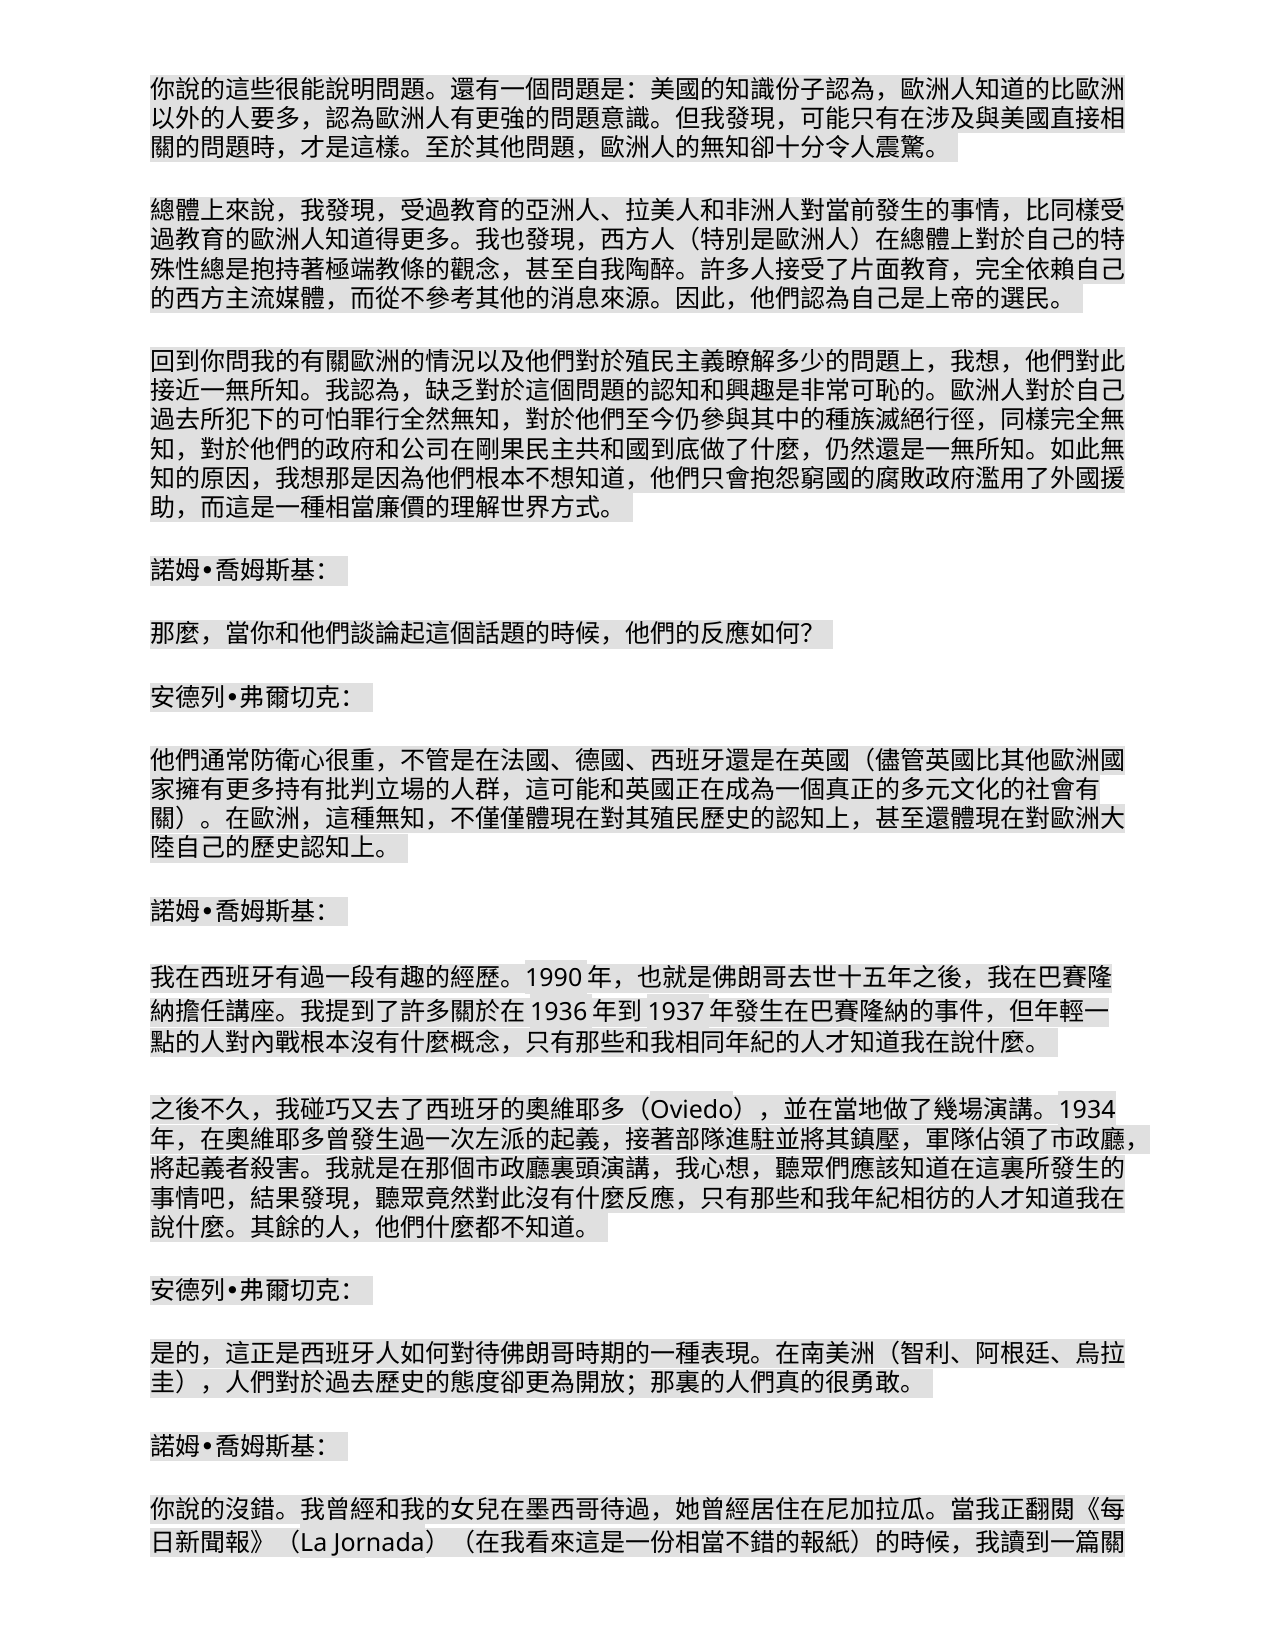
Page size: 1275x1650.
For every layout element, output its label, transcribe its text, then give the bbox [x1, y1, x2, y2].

text 人性的最後希望 陳真 2020. 05. 15. 謝謝亦鳴介紹底下這本書，是Andre Vltchek 與 Noam Chomsky 合著，博客來網站上買得到中文版： https://bit.ly/2WxV0r1 容我把你貼的轉成繁體中文如下，因為繁體中文世界腦殘人數似乎比較多，需要更多治療。我同時也修改了原始譯文的某些遣詞用句，使之適合台灣一般翻譯習慣，例如「季辛吉」、「寮國」、「吉普賽人」、「波布政權」、「盧安達」、「皮諾契」，而非「基辛格」、「老撾」、「羅姆人」、「波爾布特政權」、「盧旺達」、「皮諾切特」等等。 老實說，這篇原始翻譯有點彆扭，因此我儘可能在維持原有的翻譯下，做點小修改，使其通順，至少讓人能看懂。另外，我也做了一些註解，比方說「炸彈寶寶」，請見內文注釋。 我寫文章常會提到，美國光是二戰結束後就發動了上百次侵略戰爭，殺害了「上千萬人」，很多腦殘看了心裏一定認為我造謠或誇大其詞。曾有一位腦殘公開叫陣，要我證明美國「曾經故意殺害一個平民」。這位腦殘中毒很深，他甚至連美國殺害「一個人」都不相信，更不用說屠殺千萬條人命。事實上，我不但一點都沒有誇大，而且為了避免無謂爭議，我寫文章通常都會故意寫得非常含蓄，以免讓腦殘一下子就拒看或拒絕相信，這就是我的狡猾之處。其實我應該寫說：自二戰結束以來，以美國為首的西方國家之侵略行徑，直接導致「數千萬人」(而非僅僅上千萬人) 的死亡以及數億人的流離失所與傷殘。 各位會不會跟我一樣，經常覺得很沮喪，為什麼這樣一種血腥殘暴毫無人性的人類浩劫，人們不但一無所知，或是根本不在乎，甚至還把這樣一個危害人類甚鉅的邪惡帝國吹捧為人類的民主救星與人權捍衛者？另一方面，不僅獨善其身，甚且還兼善天下，在真正意義上對人類和平與文明發展及人權與生命保障做出史無前例的偉大貢獻的中國，卻反而被抹黑成惡魔，視為人類公敵。 面對這樣一種荒謬世道，我常覺得很挫折，很無言。那種感覺就好像我活在一個詭異病態的世界，在這世界裏，耶穌被描繪成惡魔，而撒旦卻成為正義使者，底下的妖魔鬼怪到處跑，說是散播真善美的可愛小天使。這時候，我該怎麼辦？我該怎麼讓腦殘們清醒？有沒有什麼聰明藥，吃了之後，可以修復腦殘細胞；讓腦子有洞的補洞，進水的排水，讓智商至少可以提高 50，或是提高到達我的智商開根號再乘以10。 阿遠提供該書作者之一Andre Vltchek 的訪談視頻： https://youtu.be/7CnSXBOrHMc 裏頭有些話，說中我心。作者說：現在正是拯救數十億人類的最後機會了；美國及西方帝國主義再不打倒，在可見的將來就再也沒有機會了。惟一有能力改變這一切的就是中國。中國是世界上最偉大的國家，中國的文化、思想與實踐能夠為人類帶來救贖。 我知道腦殘聽到這樣一些話肯定會嗤之以鼻，但這其實只是一個基本事實，而這就是重點所在：為何是非善惡居然能顛倒至此？明明白白的基本事實無人相信，而荒謬透頂的謊言卻眾人頂禮膜拜。 Vltchek 還說：「中國在全世界做著偉大的工作，因此，支持中國就是我的責任所在，我若不這麼做，那我就是在自欺欺人。」做為一個記者，Vltchek 走遍全世界一百多個國家，親眼目擊西方帝國主義在世界各地的侵略與恐怖傷害。他說，「西方帝國主義是這個地球上惟一的根本問題，惟有反抗它，才有可能拯救長期以來被折磨與摧殘的數十億人民。」 Vltchek 並提到他花了十五年時間，製作了一部記錄片，記錄美國1965年在印尼發動軍事政變的經過。(陳真按：美國在印尼策動一場有計畫的反華反共大屠殺，從1965到1966年，短短一年間，以極其病態殘忍的手法，殺害至少五十萬人，包括老幼婦孺都不放過。) 他並提到香港暴亂是如何由西方政府以及那些包藏禍心的 NGO 所資助與策動，並且透過完全由西方掌控的主流媒體，編造謊言，洗腦年輕人；讓一半的香港人突然以為過去被英國所殘酷鎮壓、羞辱與剝削的殖民歲月是多麼美好。事實上，「共產黨領導下的中國，才是全世界最進步的國家之一。」 Vltchek 在非洲居住了五年，親眼目擊其變化。他說，「在中國來到之前，非洲人民被西方國家幾乎剝奪了一切，一片荒蕪，沒有鐵路，沒有像樣的學校和醫院，直到中國來了之後，開始幫他們修鐵路，修公路，蓋學校，蓋醫院，並且花了兩年時間，消滅了瘧疾。所有這一切作為，中國都默默地做，從不宣揚。」他說，「非洲人民開誠布公地說，中國人是第一個把他們當成人類來對待的民族」，「主動給予我們三倍以上的工資，而且從來不會因為我們損壞機器而施以懲罰，而西方人卻甚至強迫我們為其勞動而不支薪。」 Vltchek 說：「中國代表著全世界被壓迫的人民，為人民奮鬥...在我審視整個世界後，我深深體認到：如果中國式的實踐及中國體制失敗，那麼，全世界都將潰敗。這是人性的最後希望了。」 我知道現代人看東西只願看兩行字，既不願意做點基本功課，卻又凡事意見一大堆。我只能說，姑且惦念在一些人長年的辛勞與付出及各種痛苦代價的份上，仍然還是要懇請大家花一點時間去關注那些理當獲得更多關注的問題。就如蘇格拉底所說，「我們畢竟不是在清談」，而是不得不面對一些「關乎我們應當怎麼活下去」的根本問題，這或許真的是人性的最後一點希望了。 ============================== 書名：《以自由之名 ：民主帝國的戰爭、謊言與殺戮》 第一章節錄 作者：Andre Vltchek & Noam Chomsky 2013.09.05. 安德列•弗爾切克： 第二次世界大戰結束以來，西方的殖民主義和新殖民主義導致了全世界五千萬到五千五百萬人的死亡。時間雖然相對短暫，但卻可以說見證了人類歷史上最多次的屠殺。它們之中的大多數都打著諸如自由民主的崇高旗號。一小部分歐洲國家和那些主要由歐洲裔公民所統治的國家，一直在推動西方的利益，也就是那些「重要人士」 的利益，而從不顧及最大多數人的利益。人們接受了針對數百萬人的屠殺，並將其視為是不可避免甚至是正當的。許多西方民眾也似乎受到嚴重的誤導。 除了五千五百萬人左右直接死於西方和親西方的軍事政變及其他衝突之外，另外還有數億人間接地、悲劇地默默死去。在西方，這樣一種全球秩序，卻沒有受到任何挑戰；甚至在被征服的世界裏，人們也往往不加思索地接受了它。這個世界是不是瘋了？ 諾姆•喬姆斯基： 很不幸，對於西方人所犯下的此一最嚴重罪行，存在著激烈爭論。當哥倫布在西半球登陸時，大約有八百萬到一千萬人處於高級文明（商業、城市等等）之中。此後，並沒有經過多長時間，這些人口的大約 95％消失了。在今天美國的領土上，曾經大約有一千萬左右的美洲原住民，但是根據人口統計，到1900 年時，這個國家裏頭原住民的數量竟然只剩下二十萬。但是，所有這一切事實均遭到否認。在英裔美國人之中的主要知識份子和左翼自由派的報刊中，所有這一切都被輕描淡寫地否認了…被一筆帶過，或是根本不當一回事。 根據醫學雜誌《柳葉刀》的說法，每年有六百萬兒童由於缺乏基本的醫療處置而死亡，然而，提供這些醫療處置卻根本不需要什麼花費多少錢。下面是一個我們再熟悉也不過的數字。光是在南部非洲，營養不良和一些很容易治療的疾病每天殺死八千名名兒童—這恰恰也是盧安達大屠殺中平均每天死亡的人數。 這些問題都很容易就能解決，但我們卻正走向一條很可能是事實上的終極種族滅絕之路，亦即對環境的破壞。這個問題不但幾乎沒有得到任何處理，而且事實上，美國正朝著相反的方向走。在今天的美國有一種樂觀的氛圍認為，由於擁有複雜精密的化石燃料提煉技術，所以我們可能還能保持一百年的能源自給自足，這也因此會讓美國霸權繼續保持一個世紀，我們會成為世界的沙烏地阿拉伯等等等。奧巴馬總統在2012年的國情咨文中，熱情洋溢地提到了這一點。你能從國家媒體、商業媒體等激情四溢的文章中讀到這類內容。 其中，對於環境變化對當地的影響仍然有一些批評，比方說會破壞水源，會摧毀生態體系等等。但是，對於如果我們繼續這樣做，一百年後這個世界將會變成什麼樣子的問題，卻幾乎沒有任何涉及，也從未討論。目前存在著一些非常根本的問題，而這些恰恰是市場導向型社會中的某種固有問題。在這種社會裏，你不會去考慮我們稱之為外部性的東西，也就是那些沒有進入到任何特定交易當中、卻會對他者產生影響的東西。 安德列•弗爾切克： 我正目睹大洋洲（南太平洋）幾個國家的消失。我在若干年的時間裏以薩摩亞（Samoa）為中心基地，朝著四周旅行，穿越該區域。一些國家，例如圖瓦盧（Tuvalu）、基裏巴斯（Kiribati），包括馬紹爾群島（Marshall Islands）等等，都已經在考慮大規模撤離自己的公民。 在大洋洲，已經有若干島嶼和環礁正變得無法居住。同樣的情況也發生在馬爾地夫和其他地方。基裏巴斯很可能會成為第一個消失的國家。根據大眾傳媒的說法是，這些國家正在下沉。事實上，它們根本沒有下沉，而是潮汐淹沒過環礁，破壞了所有植被，污染了水源。這使得這些島嶼變得不再適合居住，或者使它們從水到食物幾乎所有物品都必須完全依賴進口。 令人驚訝的是，當我在圖瓦盧工作的時候，我竟然沒有見到外國媒體。只有一個日本的攝製組在福納佛提環礁（Funafuti Atoll）拍攝肥皂劇，做一些不相干的事。我由此陷入思考：這可是受害最嚴重的一個國家，這是一個隨著海平面上升即將消失在地球表面的國家，竟然沒有任何媒體對此進行報導！ 諾姆•喬姆斯基： 喬治•奧威爾有一個術語，叫作「非人類」。世界被劃分成像「我們」這樣的人，以及其他無足輕重的「非人類」。奧威爾討論的是一個未來的極權社會，但它卻很符合我們今天的情況。馬克•柯帝士（Mark Curtis）在他對二戰後大英帝國的掠奪行為所做的研究中使用了「非人類」這一術語。對於發生在「他們」身上的事，「我們」並不關心。 所謂的英語圈（英國的分支—美國、加拿大、澳大利亞）世界中的原住民，他們所遭受的待遇也與此類似。這些都不是尋常的帝國主義社會，他們並不僅僅只是統治原住民，他們還要消滅原住民。他們奪走原住民的土地和定居點，在大多數情況下還將其幾乎殺戮殆盡。「我們」並沒有考慮到原住民，「我們」從不追問過去在「他們」身上到底發生了什麼事。事實上，「我們」對這一切一概予以否認。 安德列•弗爾切克： 用歷史的眼光來看，幾乎所有歐洲的殖民地也都是如此，世界上所有被歐洲殖民帝國所控制的地方都是如此。最早的集中營並不是由納粹德國所建造，而是由大英帝國在肯亞和南非首次建立。當然，德國人對於歐洲猶太人和吉普賽人（Roma）的大屠殺並非是德國人所實施的第一次大屠殺；他們參與了南美洲南部以及事實上在全世界各地的各種恐怖屠殺。德國已經將納米比亞的赫雷羅（Herero）部落中的大多數人給消滅殆盡。這個話題，在德國和歐洲的其他地方卻從來都沒有得到任何討論。這些是完全沒有任何理由、沒有絲毫邏輯的殺戮。唯一的解釋是，德國人就是純粹厭惡當地人。 但是，你去聽一聽那麼多的歐洲人在二戰之後所表達出來的那種悲慟。他們認為：那個充滿理性與哲思並且本質十分平和的德國，怎麼會突然之間變成了殺人狂呢？他們說，那是因為他在一戰結束後遭受了經濟上的羞辱！否則，哪有人會預料到這樣一個友善的民族竟然會變得如此殘暴？好吧，如果一個人根本不把赫雷羅部落、薩摩亞人或者馬普切印第安人（Mapuche Indians）視為人類，如果他根本就忘記了德國人在非洲其他地方的殖民歷史，那麼他確實會對於德國人屠殺猶太人感到驚訝。 諾姆•喬姆斯基： 即便吉普賽人在大屠殺這件事上遭受了和猶太人近乎相同的對待，但這事卻始終沒有被人提及；今天法國對吉普賽人的迫害也尚未被人們所認知。舉個例來說，2010年，法國政府決定將法國國內的吉普賽人居民驅逐至羅馬尼亞境內，而在那裏，吉普賽人的生活是十分悲慘且可怕的。你能想像法國人將大屠殺中的猶太倖存者，驅逐到那些他們將會持續遭受虐待和恐嚇的地方嗎？若真的如此做，整個國家恐怕都會因此憤怒得炸了鍋吧。但是，吉普賽人的問題卻完全被不置一詞地帶過了！ 安德列•弗爾切克： 現代捷克共和國修建起圍牆來隔離吉普賽人。事實上，他們就是在城市之中打造隔離區，時間距今還不到二十年。這令人回想起二十世紀三、四十年代捷克人與納粹合作圍捕吉普賽人的可怕歷史。當然，到二十世紀九零年代，捷克人已經成為西方最可靠的盟友，西方的大眾傳媒也因此將其視為一個不應被批評的民族。相比穆加貝（Mugabe）對辛巴威的白人農民所做的一切，捷克共和國對吉普賽人的所作所為更要殘忍許多。 讓我們回到歐洲殖民主義上來看。我感覺殖民主義並沒有隨著第二次世界大戰的結束而消失，沒有在二十世紀的五零或六零年代結束。我在這個世界上所謂的邊緣地帶接觸得越多，就越能感受到殖民主義已經通過更有效的宣傳而進一步深入強化。其實這是一件很可怕的事情。因為在過去，總是存在一個敵人，一個你能看得見、摸得著的壞蛋，你可以很簡單地以殖民軍隊或一些殖民機構的形式來定義敵人是誰。如今，殖民主義雖然持續，但是，對當地人來說，要清楚地說明白到底是怎麼回事以及他們的敵人究竟是誰，卻好像越來越困難。 諾姆•喬姆斯基： 在過去的幾年間，在東剛果（Eastern Congo）發生了一些世界上最為嚴重的血腥暴行，大約有三百萬至四百萬人被屠殺。你能說清楚兇手是誰嗎？他們是被民兵殺死的，但在這些民兵的背後，卻是跨國集團和多個國家的政府，而他們卻隱身幕後。 安德列•弗爾切克： 我馬上就要完成一部紀錄長片，名字叫作《盧安達式開局》（Rwanda Gambit）。我花了三年多的時間才完成這部紀錄片。我們現在知道的數字比剛才提及的要大得多，大約有六百萬到一千萬人在剛果民主共和國被殺害。這一數字，大概和比利時國王利奧波德二世（Leopold）在二十世紀初殺害當地民眾的數字相當。你說得沒錯，表面上，屠殺了數百萬無辜人民的兇手是盧安達、烏干達政府及其代理人，但在他們背後，卻是西方的地緣政治和經濟利益。 諾姆•喬姆斯基： 你看，跨國集團為了獲得西方人使用在手機上的鈳鉭鐵礦和其他重要礦產，於是就利用民兵來屠殺當地人民。這種屠殺方式是間接的。你所描述的許多暴行和罪行都具有同樣特點。但也有一些屠殺則是採用相當直接的方式進行，比方說越戰，這是第二次世界大戰以來最嚴重的暴行。 2011年是約翰•F•甘迺迪（John Kennedy）發動越戰五十周年。通常，某一事件的五十周年紀念應該是相當隆重的，尤其是當這一事件的規模如此巨大時。但是，在越戰爆發五十周年之際，卻沒有一星半點的任何紀念活動。1961年5月，甘迺迪派出美國空軍開始轟炸南越。他授權使用燒夷彈和化學武器摧毀越南的農作物和地表植被；同樣也是甘迺迪，啟動了一項計畫，將數百萬越南人驅趕到所謂的「戰略村」，而它們實際上就是集中營或城市貧民窟。 美國針對越南進行化武攻擊的後遺症至今沒有消散。你也許曾經看過，我們在西貢的醫院至今仍然可以看到許多畸形胎兒；直接滲透到南越土地上的化學毒素，導致這些兒童天生伴隨可怕的畸形和異常。但時至今日，即便經歷了好幾代人，這一問題仍然沒有得到人們的關注。這個問題在寮國和柬埔寨也沒有得到解決。 對於波布（Pol Pot）政權在柬埔寨的恐怖統治，人們已經談論得很多了。但是，對於它何以會發生，卻幾乎無人問津。二十世紀七零年代早期，美國空軍對柬埔寨的農村地區實施了全面轟炸，其規模與二戰中盟軍空軍力量在太平洋戰場所進行的轟炸相當。在當時，他們遵照季辛吉（Henry Kissinger）針對柬埔寨實施大規模轟炸的指示，亦即：「動用所有空中力量進行轟炸，對於地面上任何一個移動目標都絕不能放過。」 我的意思是，這就是號召進行你所說的種族屠殺。我們很難從檔案中找到任何記錄，只有《紐約時報》對此事曾經有一句話略有提及，但之後，類似報導就完全停止了。除了在學術雜誌和一些小圈子以外，對於轟炸柬埔寨的規模，從未有過任何報導，但這可是針對數百萬人的大屠殺，一口氣毀滅了四個國家。這些國家，在那之後就再也沒法恢復元氣。當地人民雖然知道這一切，但也無能為力。 安德列•弗爾切克： 我曾在越南的河內待了幾年，對所謂的「秘密戰爭」［the Secret War，指美國空軍及其盟友對寮國的石缸平原（Plain of Jars）的地毯式轟炸］進行了報導。關於柬埔寨，我也寫了很多東西，所發現的結論同樣令人感到震驚：就和其他許多遭受西方摧殘與蹂躪的地區一樣，西方的大眾傳媒機構在這裏依舊實施了一場有計劃的假新聞宣傳戰。 波布政權統治下的柬埔寨，被描繪成共產主義所犯下的不可饒恕罪行之最可怕的例子之一。但是，西方針對東南亞人所進行的種族滅絕，他們卻不置一詞，甚至乾脆完全忽略。美國使用 B-52 轟炸機對寮國和柬埔寨的農村地區狂轟濫炸的目的是：防止寮國和柬埔寨加入越南解放戰爭中，數百萬人因此遭到無情的殺害；甚至直到今天，仍然還有牛隻因為在咀嚼小石子的時候不時會咬到散落各地的所謂「 炸彈寶寶」而被炸飛了腦袋，至於當地人民尤其是女性和兒童的遭遇，當然就更不難想像了。 (陳真按：「炸彈寶寶」指的是集束彈，又稱子母彈，一顆炸彈裏頭含有成百上千的小炸彈。炸彈會開花，就像下雨一樣，撒下漫天小炸彈，是一種無差別殺傷的大規模毀滅武器。請見這段視頻，裏頭提到我曾寫過的美軍集體掩埋六千名伊拉克士兵的事 (掩埋時，其中很多人仍然還活著)： https://bit.ly/3dHZj8Y 這些小炸彈之中，有一些不會馬上爆炸，當它灑落地面，於是就成為平民百姓特別是兒童的長年噩夢，宛若地雷。而且，更可惡的是，這類小炸彈故意製造得像玩具，因此特別容易吸引小孩撿拾。一旦碰觸，便立即能把人或動物給炸得四分五裂。 越戰期間，美國為了切斷北越的補給線，竟然對寮國無端進行徹底毀滅性的狂轟濫炸，完全不把人當人看，一共投下了兩百多萬噸的集束彈，內含兩億七千多萬顆的小炸彈。當時寮國總人口數僅兩百萬人，平均一人可以分到大約150顆炸彈，使得寮國成為世界上「人均受炸彈襲擊」最嚴重的國家。 根據美國國哥倫比亞廣播公司2016年9月5日的報導以及Legacies of War 組織的2018年報告，至今仍有大約八千萬顆散落寮國各地的未爆彈；二戰結束後，被炸死或炸傷的寮國居民已超過五萬人，其中百分之四十的受害者為兒童。) 五、六年前，我和排雷諮詢小組（Mines Advisory Group，MAG）有過密切合作。這是一家總部位於英國的大型排雷機構。他們向我抱怨，在印度支那地區的戰爭中，為美軍生產和提供致命武器的一些公司（其中就包括今天美國的一家著名家用消費品生產公司），至今仍拒絕提供相關武器的技術資料。這使得他們的拆彈工作開展起來極為困難，因為他們需要知道如何拆解這些武器裝置以及它們多久之後才會失效。 這種惡意以及體制性的缺乏同情，導致雙方完全難以合作；往後，仍會有數百或數千個當地人（主要是女性和兒童）將會因此死亡。 至於柬埔寨的問題，則始於美國在首都金邊扶植起來的非法腐敗政府。我發現，我們對紅色高棉和所謂共產主義暴行的討論非常值得商榷，甚至非常可笑。由於沒有接受過教育以及與世界的隔閡，大多數柬埔寨人在波布從法國（正是在當地的咖啡館裏，波布變成一個激進分子）回到柬埔寨之前，對共產主義根本一無所知。我在柬埔寨聽到的消息是，紅色高棉時期的暴行，主要是由那些對城市菁英心存不滿的農民所執行。 事實上，在轟炸期間，金邊對美國是俯首貼耳的，農村地區的人民於是開始痛恨那些城市居民，將其視為通敵份子，而自己則是事實上的受害者。這與共產主義的意識形態幾乎毫無關連。而且，毫無疑問，美國對柬埔寨農村地區的轟炸所造成的死亡人數，要遠遠大於紅色高棉行動所造成的傷亡。 然後，當這一切都結束，越南解放了柬埔寨，並將紅色高棉從權力神壇上踹下來的時候，美國駐聯合國大使卻要求紅色高棉政府重新回來掌權。由此你可以知道，美國作戰的對象，實際上是做為蘇聯盟友的越南，而不是一些稀奇古怪、自我標榜的毛主義政權。但是，西方卻一手炮製無數虛假資訊，指控共產主義的意識形態，並將其與波布政權的暴行聯繫起來。在我發自柬埔寨的報導中，我曾如此斷言：即使波布及其黨羽以一個比方說什麼南美足球俱樂部或什麼慢跑鞋的名義鼓動農村居民去殺害城市居民，西方照樣可以扯到共產主義上頭，做出相同的指控。 諾姆•喬姆斯基： 許多學者指出，在柬埔寨的整個歷史中，被研究最多的就是紅色高棉統治的那三年。我們對這三年的認知，居然遠遠比對這個國家其餘全部歷史的認知都還要多。但在幾年前，我們對這段時期其實也幾乎一無所知。我們只知道紅色高棉在1970年仍然還是一個很邊緣的小團體，但它卻動員起一支由憤怒農民所組成的龐大軍隊。這些農民當然是與那些被他們視作罪犯的城市菁英對立的。 人們卻沒有看到，城市菁英的背後就是華盛頓這隻黑手。這和東剛果以及鈳鉭鐵礦的例子有點類似，你看不見殺你的人是誰。我想，這種事情在西方也一樣很明顯。我舉個例——雖然在規模上與前面那些例子差得遠了，但這仍然是個嚴重事件：在威斯康辛州，共和黨籍的州長下令取消工會的集體談判權，因此引發大規模的抗議活動。抗議者要求重新選舉州長並進行罷免投票。但共和黨在投票中卻又再度獲勝了。 背後的原因很耐人尋味：共和黨開展了非常有效的宣傳活動，他們使那些不幸的民眾相信：造成他們不幸的根源就是他們的鄰居，而不是摧毀我們經濟的真正罪犯 —銀行，因為他們離我們太遙遠了。你能看到的只是身邊經濟狀況比你好的那些人。比方說，你的鄰居可能是個消防員，他有養老金，而你沒有，所以你便遷怒於他，而不是對那些真正搞垮經濟的人感到憤怒，因為他們遠在天邊，他們通常就住在紐約的摩天大樓裏頭。當時的宣傳活動規模龐大，其背後又有龐大資金支持。這就如同納粹將猶太人當作替罪羔羊一般，他們宣傳說：「猶太人應該對你們 (德國人) 所遭受的饑餓和經濟蕭條負責。」 安德列•弗爾切克： 沒錯，發生在東南亞的事情和發生在盧安達、烏干達以及剛果民主共和國的事情非常相似。我們看到的是民兵的殘殺行為和數百萬人的死亡，當地人則常常被描述成野蠻人，幾乎與動物無異。但是，真正該被譴責的西方政府和大企業，卻遠遠地置身事外，幾乎對此不用承擔任何責任。在歐洲和美國，人們對這些事件知之甚少，而歐洲又是一個受教育程度較高且自認見多識廣的大洲。然而，大多數非洲人都知道的事情，真正涉入其中的歐洲人卻反而一無所知。這或許是因為他們根本不想知道。 任何事情都是互為關聯的。在西方人眼裏，羅伯特•穆加貝是在參與阻止盧安達軍隊第二次企圖推翻剛果民主共和國時才變得「邪惡」起來的；而剛果民主共和國在現實中正是西方國家的代理人。在東非有一種諷刺的說法是：南蘇丹是西方給予烏干達總統約韋裏•穆塞韋尼的獎賞，表彰他在這一地區代表西方所做的「出色的工作」。 在剛果發生的是這樣一場難以想像的災難和慘絕人寰的種族滅絕，它完全可以和一個世紀前比利時國王利奧波德二世在剛果的暴行相提並論。 我不得不再次重述暴行所導致的死亡人數，因為實在太可怕、太難以想像了。當我去年在華盛頓進行拍攝的時候，剛果民主共和國的一位總統候選人本•卡拉拉（Ben Kalala）告訴我，死亡人數大約是六百萬到八百萬人，但也有人說是死了一千萬。他說：「你看，在盧安達大約有八十萬人死亡，我為他們感到難過，因為他們也是人。但是，整個世界卻都只是在討論1994年的這場種族殺戮。你要知道，在我們剛果，卻有六百萬到八百萬人被屠殺。」 這件事就發生在幾年前，它和利奧波德二世統治時期非常相像，在當時，也大約有一千萬人被殺害。如果你在橡膠園裏表現得不好，他們就會剁掉你的雙手，也有人在自己的農舍裏被活活燒死。這些例子告誡我們：西方的立憲君主制國家和多黨制「民主國家」，都同樣會做這種事。當然，這些大屠殺不是發生在安特衛普（Antwerp) 或布魯日(Bruges）(比利時的商業大城)，而是發生在所謂「黑暗大陸」的非洲，發生在我們的視野之外。事實上，比利時人殺害的非洲人數量，遠比當時他們自己整個國家的總人口數都還要多。 諾姆•喬姆斯基： 我曾經出於好奇翻閱了《大不列顛百科全書》最著名的那個版本。我把時間定位在 1910年前後，查找利奧波德二世這個詞條。這個詞條當然還是有的，但所記載的卻是他所做的好事，講他如何建立這個國家等等。在結尾處，它輕描淡寫地說了些諸如「他有時候會殘忍對待他的人民」的話——這話倒是沒錯，比方說，他屠殺了一千萬人。 安德列•弗爾切克： 2011年，當我在布魯塞爾（Brussels）的時候，無意中看到許許多多利奧波德二世的雕像。在比利時，他仍受到萬眾敬仰。所以，儘管我們知道，即便以歐洲殖民主義本身的道德標準來衡量，利奧波德二世對剛果人的所作所為完全就是種族滅絕，但他仍然被認為是比利時的民族英雄之一。 後來，比利時政府將利奧波德二世的私人殖民地拿走並 國有化」。當然，這聽上去就像是個笑話。在意識到一千萬人被謀殺之後，比利時政府將這些殖民地從墮落的王室手中拿走，並由自己來管理，而不是由其自主。但我也確信，他們說服並且再教育了許多剛果人民，使他們相信被殖民其實也沒什麼不好。 諾姆•喬姆斯基： 被殖民者常常接納了自己被壓迫的歷史，甚至以此為榮，這是一個有趣現象。有一次，在加爾各答（Kolkata），我參觀了維多利亞紀念館。當我抵達那裏時，看到的第一個東西竟然是毀滅印度的人之一——羅伯特•克萊夫爵士（Sir Robert Clive）的雕像。我跟著嚮導參觀了一間又一間的繪畫陳列室，這些令人不忍卒睹的醜陋畫作，表現的卻是英國人毆打和羞辱印度人之類的主題。隨後，我來到維多利亞女王的茶室，修繕後的這間茶室真的很像國家聖祠那樣莊嚴。所有這一切都是印度遭受破壞的象徵，但又有幾個人知道有無數人在其中被殺害？ 安德列•弗爾切克： 那個地方我也去過幾次。它很可笑，但也足以說明問題所在。我從未在印度看到一家博物館能夠像維多利亞紀念館那樣，吸引如此之多的參觀者，每天都有數千參觀者湧入。而且，紀念館的維護工作做得很好。顯然，大英帝國成功完成了針對世界各地臣民的教導。比方說在馬來西亞，菁英們仍然盡其所能地想要表現出比英國人更加英國化，所有帝國統治時代以來的歷史遺跡都被一絲不苟地保存下來。在婆羅洲的沙巴州，人們甚至把曾經屬於殖民者的英式茶室和修復後的大樓變成博物館。受過教育的馬來西亞青年的終極目標，就是到英國的一些知名大學求學，以求從本質上掩蓋自己的馬來西亞屬性，並且儘可能地向殖民者模仿與靠攏。 在肯亞，我們也能看到同樣的趨勢，那些代表他們的新殖民主義主子、專門掠奪自己國家的當地菁英，穿著打扮就像幾十年前的英國紳士那樣。肯亞的法官穿著和他們的英國同事相同的袍子，此外，社會的高級階層甚至還會刻意模仿英國口音。 在東南亞，許多人相信，殖民統治者對他們的統治是公正的。舉個例子，在印尼、馬來西亞和新加坡之間有個關於馬來西亞為什麼比印尼先進的爭論。真可悲。他們之中的很多人認為，原因乃是在於大英帝國在馬來西亞所實行的良好統治；而很多印尼人則抱怨荷蘭人作為殖民統治者，不及英國人「出色」！ 甚至在秘魯，一直到最近，你都還能夠看到同樣的情形。利馬（Lima）曾是西班牙總督的首府，也是西方實施反人類罪行的中心之一。在位於總統官邸前的武裝廣場（Plaza de Armas）上，曾經坐落著一尊法蘭西斯科•皮薩羅（Francisco Pizzarro）的巨大雕像。直到幾年前，這座雕像才被撤走。當然，現在他們有了一個新政府；他們將雕像移到了公園裏。雕像至今依然矗立，只不過不是在武裝廣場上而已。即使是在今天親社會主義和左傾體制下，他們也不會拆除這尊雕像。整個拉丁美洲遍佈著這些征服者的象徵，仿佛社會中的一部分人對殖民主義的鞭子至今還心存懷念似的。 諾姆•喬姆斯基： 現在已經有一點反抗了。比方說，在1992年的多明尼加共和國，政府計畫舉行盛大的慶祝活動紀念哥倫布登陸，並為此矗立起一些巨大的紀念碑，但它們最後全都被民眾給拆除了。 除了政治上和經濟上的殖民化，還有知識和道德上的殖民化。後者有著很深的根源，例子也很多。我們就以女性的地位為例。幾千年來，女性接受了自己作為父親和丈夫的財產是一種自然秩序的觀念：在美國，這種情況直到幾十年前才受到嚴肅的挑戰。比方說，直到1975年，女性在聯邦審判中擔任陪審團成員的法律權利仍無法得到保障。假如你問我的祖母是否受到了壓迫，她可能甚至都無法理解這個詞的意思！這就是當時女性的角色：女性的存在，乃是為他人服務的。而且它還內化為女性自身的一種觀念。階級制度與壓迫的主要成就，就是讓「非人類」也相信，這一切都是符合自然的。 歐洲人對殖民的歷史有什麼意識嗎？ 安德列•弗爾切克： 奇怪的是，他們對此幾乎毫無意識，甚至在我的西班牙朋友中也存在同樣情況。你要知道，這些人可是曾經在聯合國和其他知名的國際組織中工作過的，他們是受教育程度相當高的一個群體，但他們對自己的歷史的認識卻如此幼稚無知。我和我那些來自法國媒體和出版界相對進步的朋友，還曾經因為法國的殖民主義問題起過衝突。 他們（甚至是中左派）對戴高樂將軍無限崇拜，他們相信，和其他殖民者不同，法國從來不是一個真正惡劣的殖民者，說得好像非洲或印度支那或加勒比地區從來不存在一樣。這就是他們對殖民歷史的認知程度。 你知道嗎，法國人在一些地方，比如在格林伍德島（Grenada），曾經試圖把當地人口徹底殺光，一個活口都不留；極少數死裏逃生者，為了不落入法國人手裏，寧可從懸崖跳下自盡。在波利尼西亞的復活節島上（Easter Island，今天是智利的領土），法國人離實現其「百分之百的屠殺成功率」，就只差了這麼一點點。 同樣地，我也認為荷蘭人對他們在印尼的殖民歷史的觀念也是一樣非常落伍、可怕且病態。我在金邊的一家酒吧裏，遇到一個剛從雅加達回來的人，他坐在那裏，用手撐著腦袋，用醉醺醺的聲音不斷嘀咕著：「我們永遠不該從那裏撤離的。」這個人，可是一位歐盟官員！ 德國人對於自己在非洲的殖民歷史的認知也幾乎是零。在斯圖加特和慕尼克，除了雄偉的山丘和美麗的景色，我從來沒有聽到有誰談論起納米比亞。 在智利，右翼人士認為皮諾契做了很多好事，也做了很多壞事。這跟你在英國聽到的關於殖民主義的說法如出一轍。他們對於印巴分治當然不會有任何深切的懊悔、悲傷或者罪惡感。印巴分治基本上就是由大英帝國所一手策劃，它所導致的後果很可能是現代歷史上最為嚴重的一輪大屠殺，其規模之大，可能也只有1965年美國在印尼策動的軍事政變大屠殺，以及今天在剛果民主共和國所發生的種族滅絕，可以與之相提並論。人們對於非洲和中東在歷史上的遭遇知道的也不多。 諾姆•喬姆斯基： 一群流亡的阿爾及利亞物理學家（其中一個就在麻省理工，所以我也得以認識他），一起對二十世紀九零年代發生在阿爾及利亞的暴行進行了十分細緻的研究。他們的觀點是：許多暴行被歸咎于穆斯林，但事實上，暴行的實施者其實是偽裝成伊斯蘭教的政府。他們梳理了一次次事件中的細節。比方說，任何一次典型的屠殺，也許就發生在一個貧窮地區，一般大約持續三天，其間不會有任何人來干涉，等到所有人都被殺死或趕走之後，一個將軍就會進入該地區大撈一筆。 像這樣的例子還有很多。這些研究者認為，這些都是由法國的情報部門所策劃，並邀請我為該書撰寫導言。我調查了這個問題，並盡可能地搜集證據。我發現，證據相當充份，因此撰寫了導言，用詞雖然和緩，但讀者仍可讀出其中意涵。 這本書最後得以出版，但沒有一家法國出版社願意與他們合作，所以他們最後只能在瑞士出版。他們曾經嘗試在巴黎召開一次新聞發佈會，但發佈會當天卻沒有一個法國記者願意前來參加。所以，這本書在法國最終根本不為人所知。我和一位在巴黎的美國圖書館工作的朋友聊起這本書，於是他為圖書館購置了一本。他告訴我，這恐怕是該書在法國的唯一一本。這本書講述的是最近所發生的事件，講述的是發生在二十世紀九零年代的阿爾及利亞的暴行，法國極有可能涉入其中。 安德列•弗爾切克： 你說的這些很能說明問題。還有一個問題是：美國的知識份子認為，歐洲人知道的比歐洲以外的人要多，認為歐洲人有更強的問題意識。但我發現，可能只有在涉及與美國直接相關的問題時，才是這樣。至於其他問題，歐洲人的無知卻十分令人震驚。 總體上來說，我發現，受過教育的亞洲人、拉美人和非洲人對當前發生的事情，比同樣受過教育的歐洲人知道得更多。我也發現，西方人（特別是歐洲人）在總體上對於自己的特殊性總是抱持著極端教條的觀念，甚至自我陶醉。許多人接受了片面教育，完全依賴自己的西方主流媒體，而從不參考其他的消息來源。因此，他們認為自己是上帝的選民。 回到你問我的有關歐洲的情況以及他們對於殖民主義瞭解多少的問題上，我想，他們對此接近一無所知。我認為，缺乏對於這個問題的認知和興趣是非常可恥的。歐洲人對於自己過去所犯下的可怕罪行全然無知，對於他們至今仍參與其中的種族滅絕行徑，同樣完全無知，對於他們的政府和公司在剛果民主共和國到底做了什麼，仍然還是一無所知。如此無知的原因，我想那是因為他們根本不想知道，他們只會抱怨窮國的腐敗政府濫用了外國援助，而這是一種相當廉價的理解世界方式。 諾姆•喬姆斯基： 那麼，當你和他們談論起這個話題的時候，他們的反應如何？ 安德列•弗爾切克： 他們通常防衛心很重，不管是在法國、德國、西班牙還是在英國（儘管英國比其他歐洲國家擁有更多持有批判立場的人群，這可能和英國正在成為一個真正的多元文化的社會有關）。在歐洲，這種無知，不僅僅體現在對其殖民歷史的認知上，甚至還體現在對歐洲大陸自己的歷史認知上。 諾姆•喬姆斯基： 我在西班牙有過一段有趣的經歷。1990年，也就是佛朗哥去世十五年之後，我在巴賽隆納擔任講座。我提到了許多關於在1936年到1937年發生在巴賽隆納的事件，但年輕一點的人對內戰根本沒有什麼概念，只有那些和我相同年紀的人才知道我在說什麼。 之後不久，我碰巧又去了西班牙的奧維耶多（Oviedo），並在當地做了幾場演講。1934年，在奧維耶多曾發生過一次左派的起義，接著部隊進駐並將其鎮壓，軍隊佔領了市政廳，將起義者殺害。我就是在那個市政廳裏頭演講，我心想，聽眾們應該知道在這裏所發生的事情吧，結果發現，聽眾竟然對此沒有什麼反應，只有那些和我年紀相彷的人才知道我在說什麼。其餘的人，他們什麼都不知道。 安德列•弗爾切克： 是的，這正是西班牙人如何對待佛朗哥時期的一種表現。在南美洲（智利、阿根廷、烏拉圭），人們對於過去歷史的態度卻更為開放；那裏的人們真的很勇敢。 諾姆•喬姆斯基： 你說的沒錯。我曾經和我的女兒在墨西哥待過，她曾經居住在尼加拉瓜。當我正翻閱《每日新聞報》（La Jornada）（在我看來這是一份相當不錯的報紙）的時候，我讀到一篇關於一部新近由知名出版社「西班牙學園」（Spanish Academy）以西班牙文出版的國家人物傳記辭典的報導。其中當然有佛朗哥這一詞條，他被描述成一位為國家做了很多好事的保守民族主義者。與之相反，領導人民陣線反對佛郎哥的內格林（Negrin）則被描述為一個罪人。 下面對話的結尾，我希望這世界是第二種情況 安德列•弗爾切克： 諾姆，我想就此結束我們的對談。我們討論了第二次世界大戰後美國、歐洲及其盟友所犯下的反人類罪行。我們生活在一個動盪不安的年代。剛果和巴布亞（Papua）正在發生大規模的戰爭。像索馬利亞、蘇丹、烏干達、利比亞和阿富汗，整個國家都遭到西方蹂躪，像敘利亞和伊朗這些國家也可能成為西方下一個襲擊目標。 西方經常製造衝突，迫使其他國家之間互相對抗。菲律賓的學者向我解釋了西方是如何在有爭議的領土問題上將菲律賓和該地區其他國家置於和中國對抗的位置上。短兵相接的戰鬥已經逐步被致命的導彈、轟炸和最新的致命武器無人機所取代。無人機跟恐怖主義根本沒什麼區別。而且，使用無人機作戰絕不會受到懲罰—亦即侵略國無須讓本國士兵冒生命危險。這是一種單向的戰爭：對其中一方而言，這就只是一次電動遊戲，但是對另一方而言，卻意味著被毀滅的村莊、死亡和殘破的屍體。 西方似乎正試圖強化自己對世界的控制，但其實能夠阻擋其作為的並不多，只有一些堅定的國家和個人。但是，歷史告訴我們，僅憑這些，確實有可能制止這種恐怖暴行，讓人道主義重新佔據上風。 諾姆•喬姆斯基： 現在齊頭並進的有兩種世界趨勢。一個外部觀察者會說，主要的趨勢是人類的自我毀滅，就像在懸崖上奔跑一樣。但另一個趨勢則是反對力量的不斷增強，在這方面，人類已經獲得了一些成功。這種改變甚至在過去的三十和四十年之中就已出現，而且都是一些重大的改變。問題是，究竟是這兩個趨勢中的哪一個會佔據世界發展的主導地位？ 就現實上來講，你似乎看不到什麼希望，但我們只有兩種選擇：一種就是一味感嘆「沒有希望了，我們放棄吧」，然後認定最糟糕的事情必然會發生。另一種則是說「好吧，(現實情況十分悲觀)，但我們還是希望讓整個情況可以好起來，所以我們應該要繼續努力」。 如果第二種情況發生了，那一切就會好起來。如果第二種情況沒有發生，那麼，我們就只能走向最糟糕的後果。這就是我們現在所必須面對的選擇。 [150, 75, 1125, 1558]
